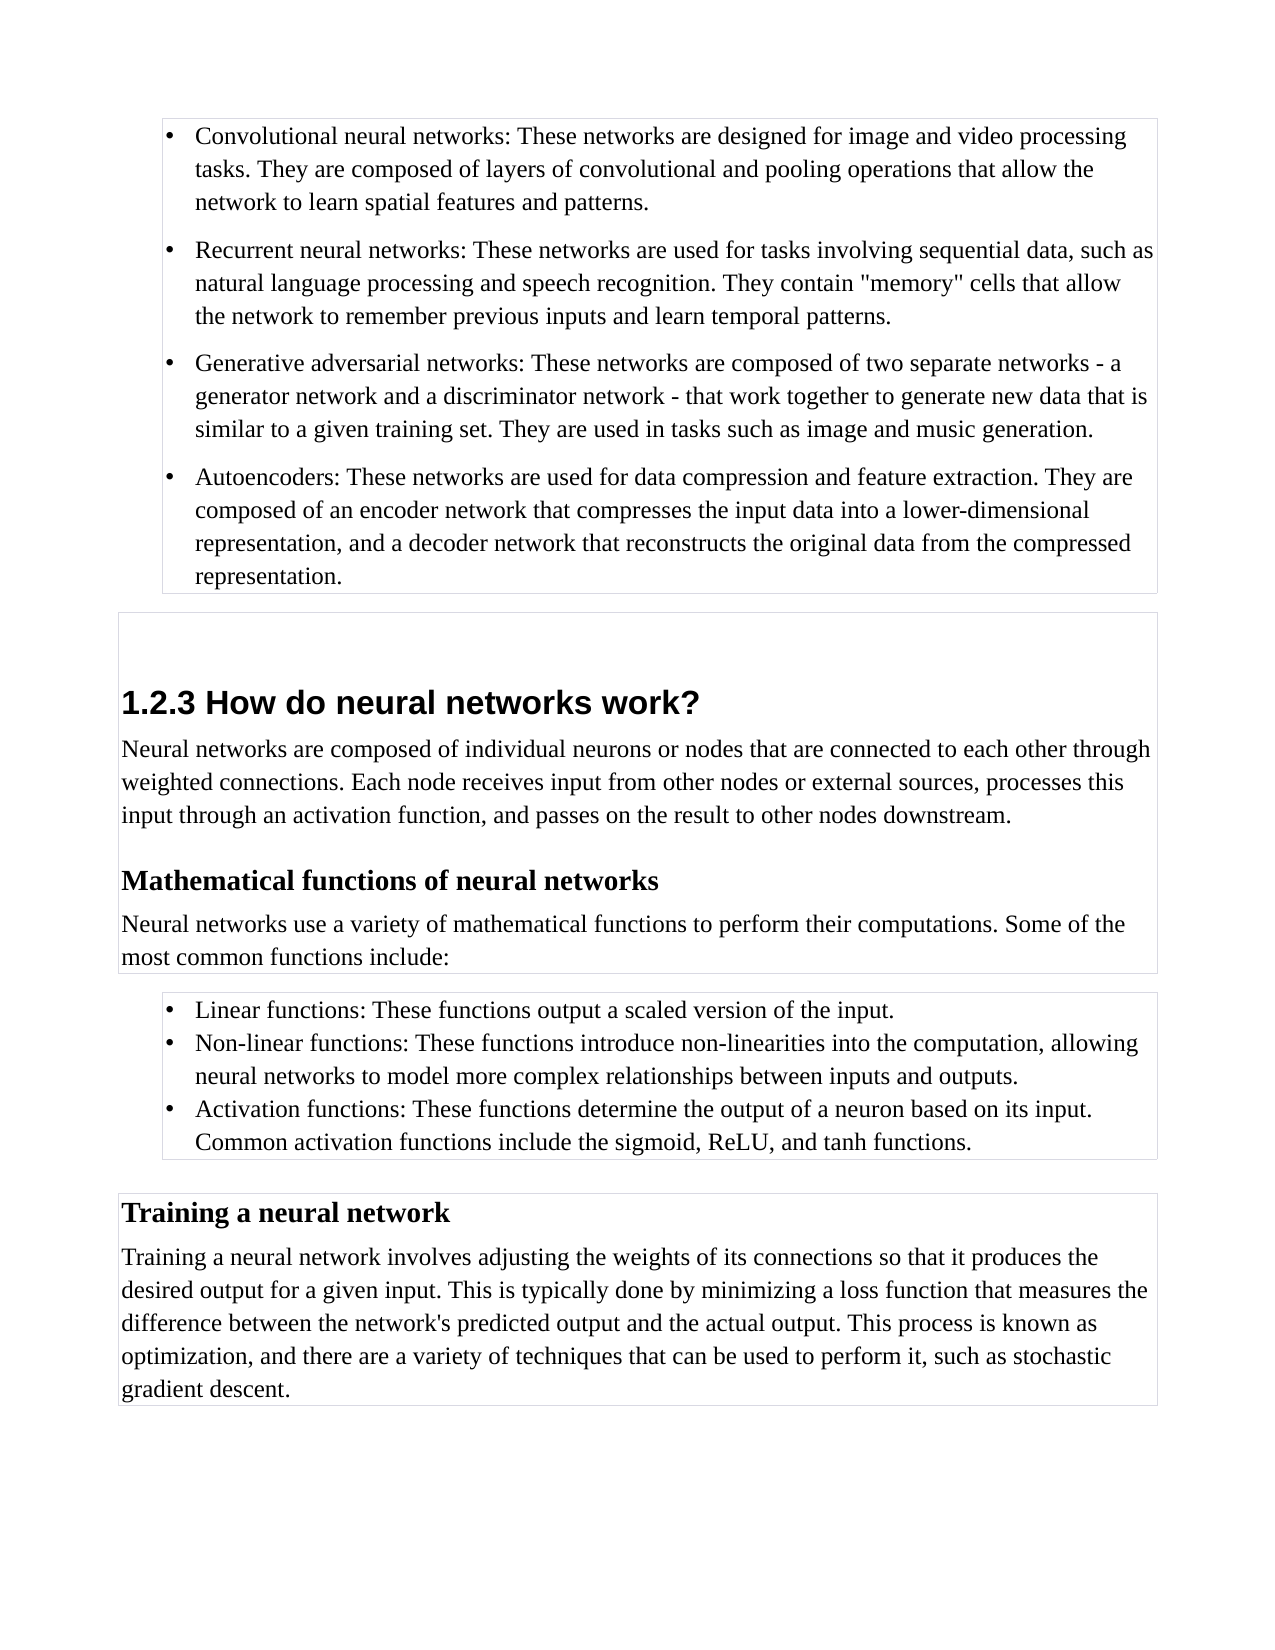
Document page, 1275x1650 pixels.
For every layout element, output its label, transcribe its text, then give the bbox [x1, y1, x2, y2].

list Non-linear functions: These functions introduce non-linearities into the computation, allowing neural networks to model more complex relationships between inputs and outputs. [163, 1025, 1157, 1090]
list Convolutional neural networks: These networks are designed for image and video processing tasks. They are composed of layers of convolutional and pooling operations that allow the network to learn spatial features and patterns. [163, 119, 1157, 216]
subtitle 1.2.3 How do neural networks work? [119, 680, 1157, 722]
subtitle Training a neural network [119, 1194, 1157, 1229]
text Training a neural network involves adjusting the weights of its connections so that it produces the desired output for a given input. This is typically done by minimizing a loss function that measures the difference between the network's predicted output and the actual output. This process is known as optimization, and there are a variety of techniques that can be used to perform it, such as stochastic gradient descent. [119, 1239, 1157, 1405]
list Recurrent neural networks: These networks are used for tasks involving sequential data, such as natural language processing and speech recognition. They contain "memory" cells that allow the network to remember previous inputs and learn temporal patterns. [163, 232, 1157, 329]
list Generative adversarial networks: These networks are composed of two separate networks - a generator network and a discriminator network - that work together to generate new data that is similar to a given training set. They are used in tasks such as image and music generation. [163, 345, 1157, 443]
subtitle Mathematical functions of neural networks [119, 859, 1157, 896]
list Autoencoders: These networks are used for data compression and feature extraction. They are composed of an encoder network that compresses the input data into a lower-dimensional representation, and a decoder network that reconstructs the original data from the compressed representation. [163, 459, 1157, 593]
list Linear functions: These functions output a scaled version of the input. [163, 993, 1157, 1024]
list Activation functions: These functions determine the output of a neuron based on its input. Common activation functions include the sigmoid, ReLU, and tanh functions. [163, 1091, 1157, 1159]
text Neural networks are composed of individual neurons or nodes that are connected to each other through weighted connections. Each node receives input from other nodes or external sources, processes this input through an activation function, and passes on the result to other nodes downstream. [119, 731, 1157, 829]
text Neural networks use a variety of mathematical functions to perform their computations. Some of the most common functions include: [119, 906, 1157, 973]
